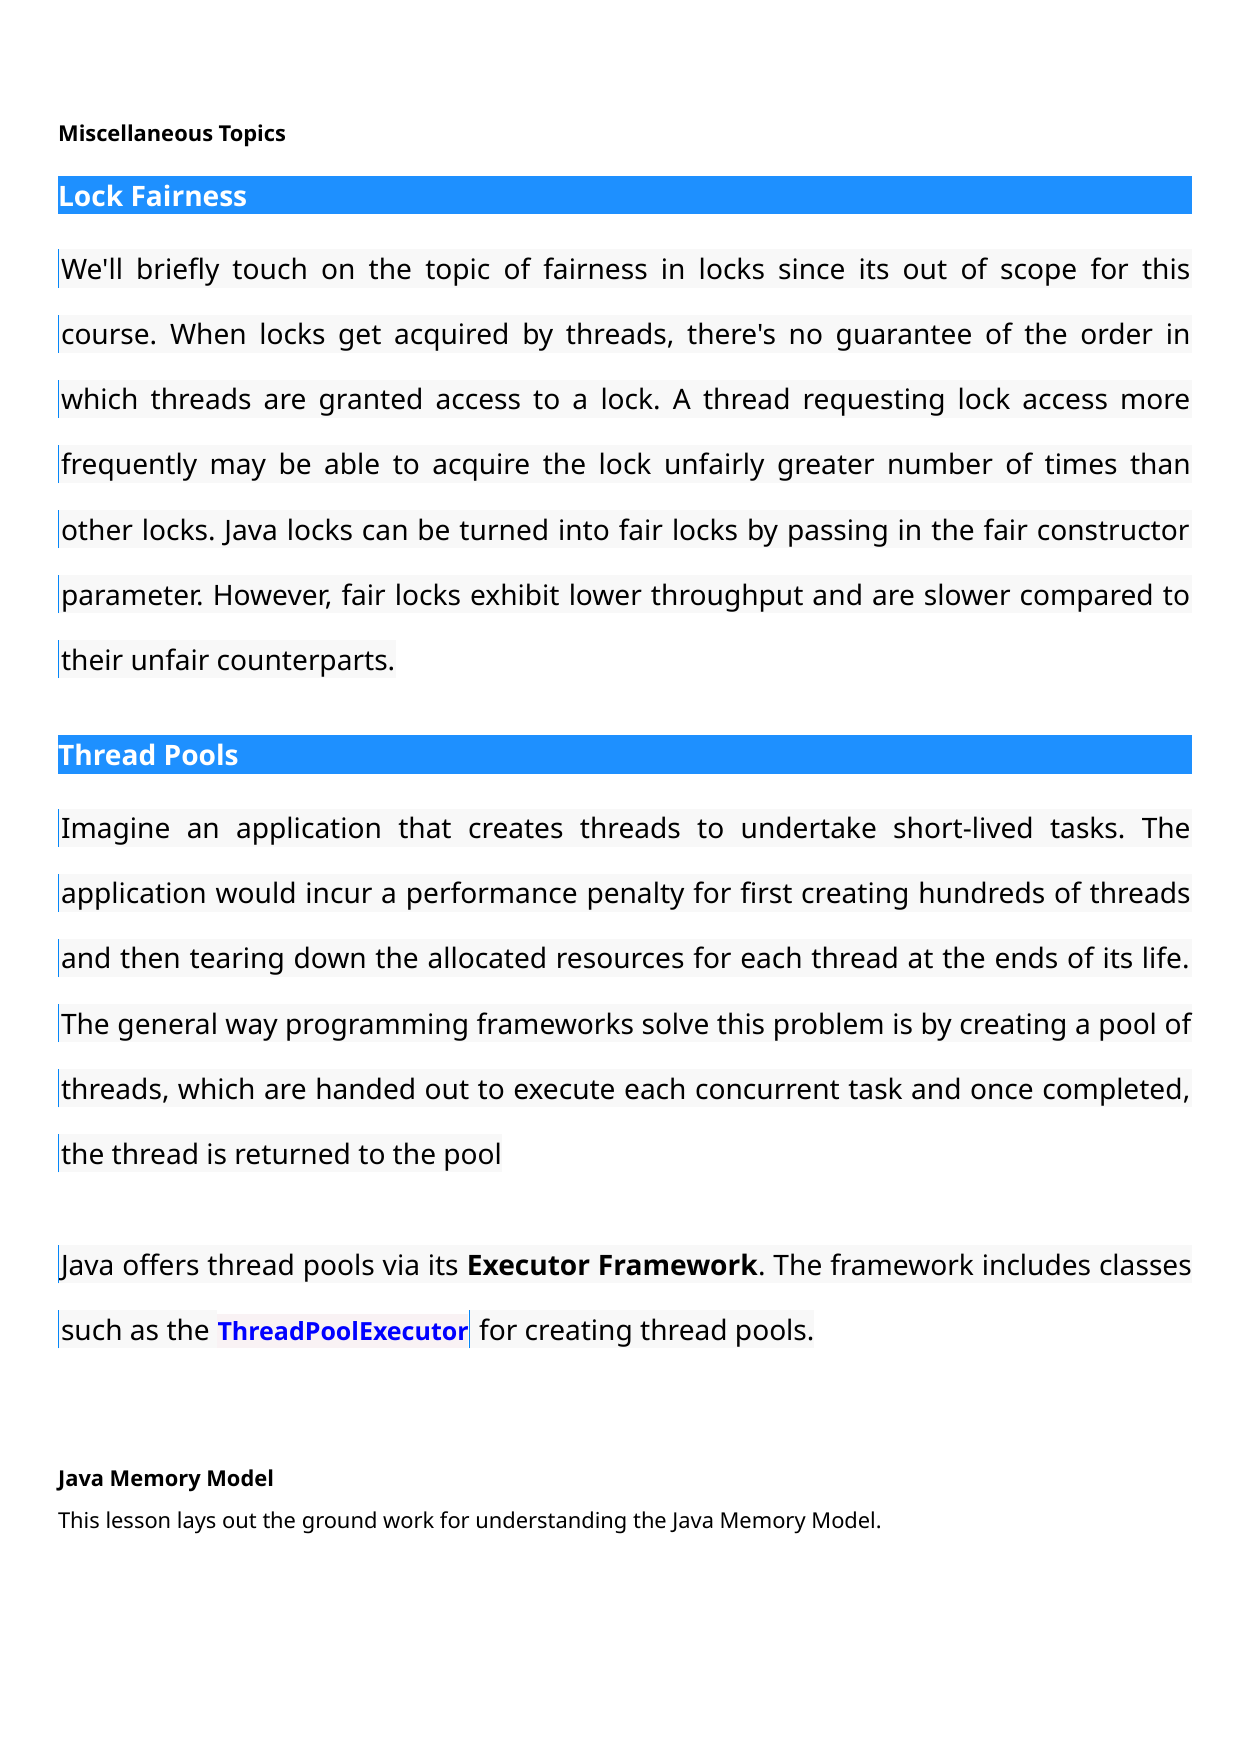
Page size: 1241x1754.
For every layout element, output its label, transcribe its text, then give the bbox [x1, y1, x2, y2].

text Imagine an application that creates threads to undertake short-lived tasks. The application would incur a performance penalty for first creating hundreds of threads and then tearing down the allocated resources for each thread at the ends of its life. The general way programming frameworks solve this problem is by creating a pool of threads, which are handed out to execute each concurrent task and once completed, the thread is returned to the pool [58, 809, 1192, 1172]
text This lesson lays out the ground work for understanding the Java Memory Model. [58, 1505, 1192, 1534]
text Java offers thread pools via its Executor Framework. The framework includes classes such as the ThreadPoolExecutor for creating thread pools. [58, 1245, 1192, 1348]
subtitle Lock Fairness [58, 176, 1192, 214]
subtitle Miscellaneous Topics [58, 118, 1192, 148]
subtitle Java Memory Model [58, 1462, 1192, 1492]
text We'll briefly touch on the topic of fairness in locks since its out of scope for this course. When locks get acquired by threads, there's no guarantee of the order in which threads are granted access to a lock. A thread requesting lock access more frequently may be able to acquire the lock unfairly greater number of times than other locks. Java locks can be turned into fair locks by passing in the fair constructor parameter. However, fair locks exhibit lower throughput and are slower compared to their unfair counterparts. [58, 249, 1192, 678]
subtitle Thread Pools [58, 735, 1192, 774]
